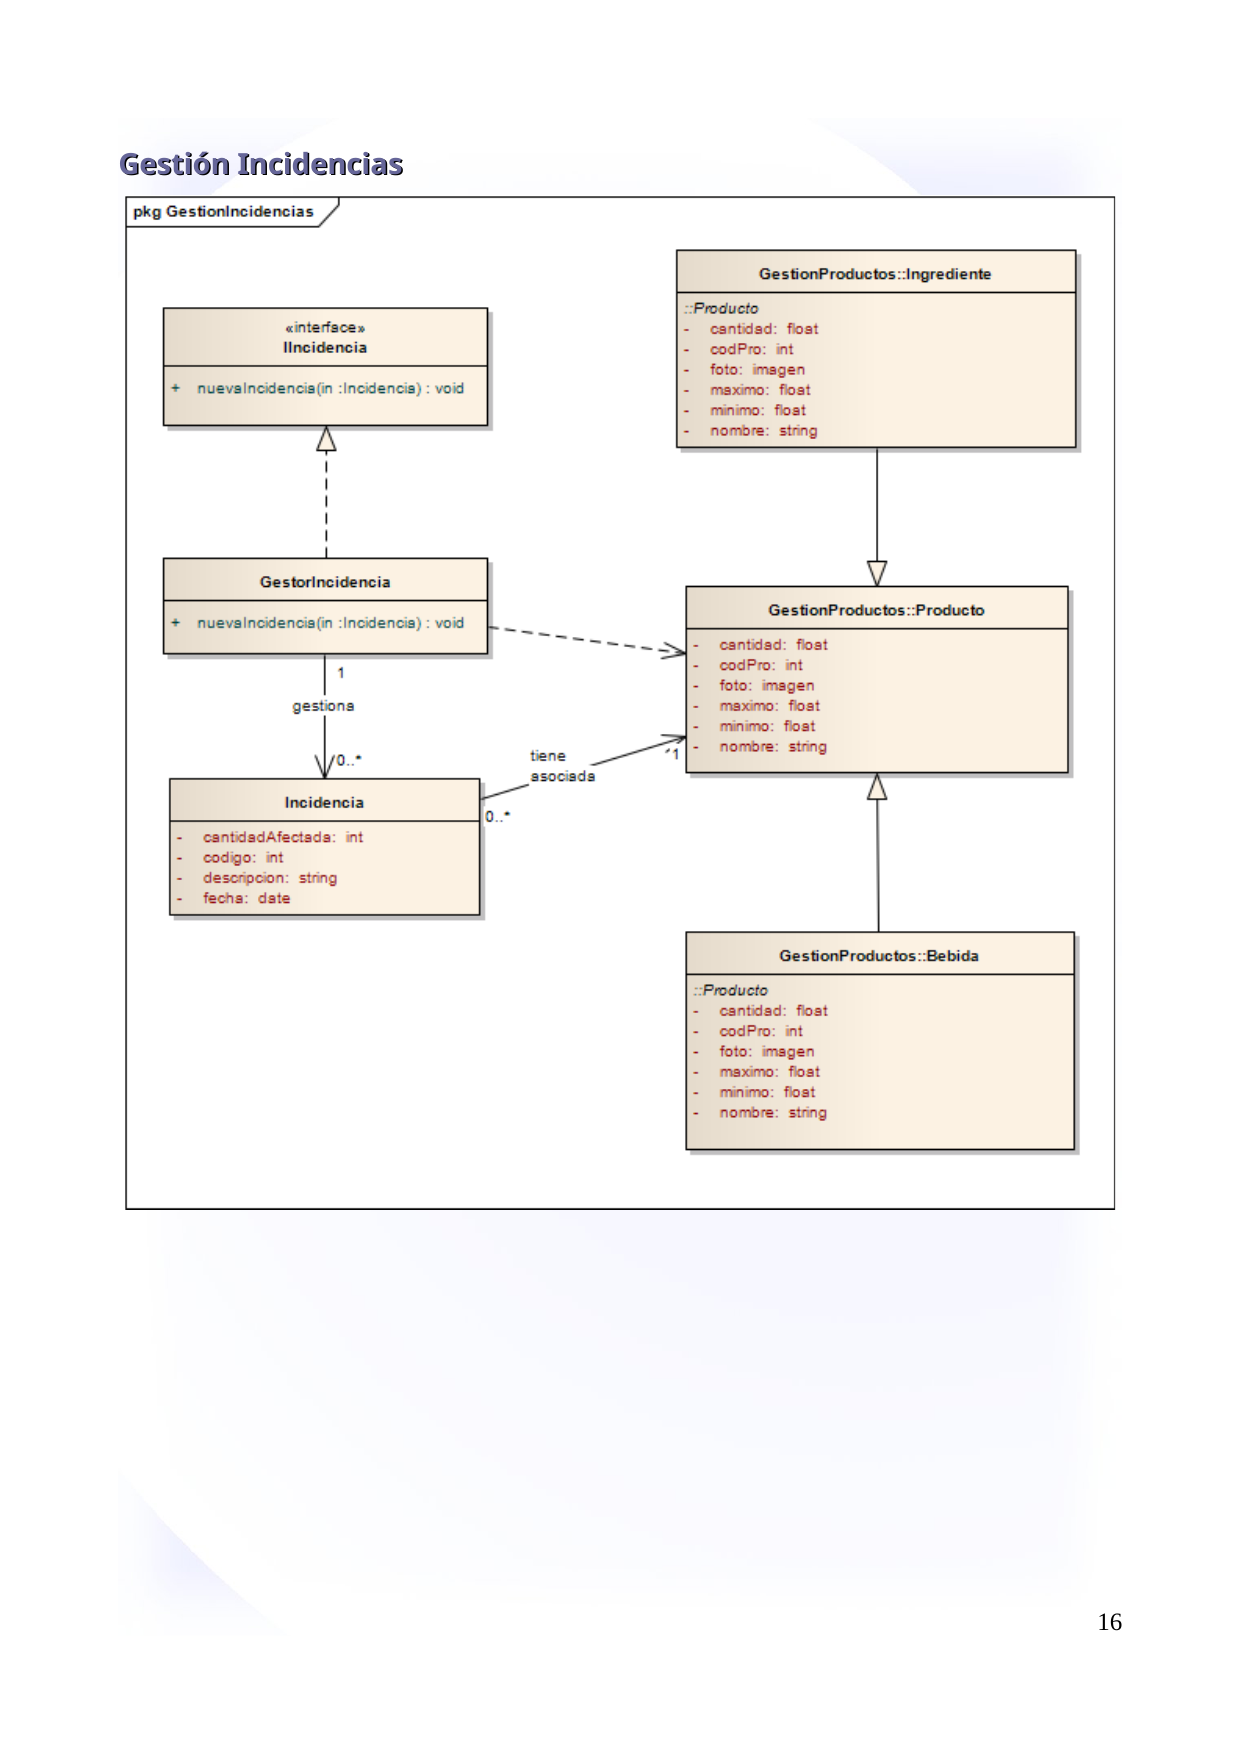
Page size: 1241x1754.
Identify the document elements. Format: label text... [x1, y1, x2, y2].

subtitle Gestión Incidencias [118, 143, 1122, 183]
picture [118, 183, 1122, 1636]
picture [118, 118, 1122, 143]
